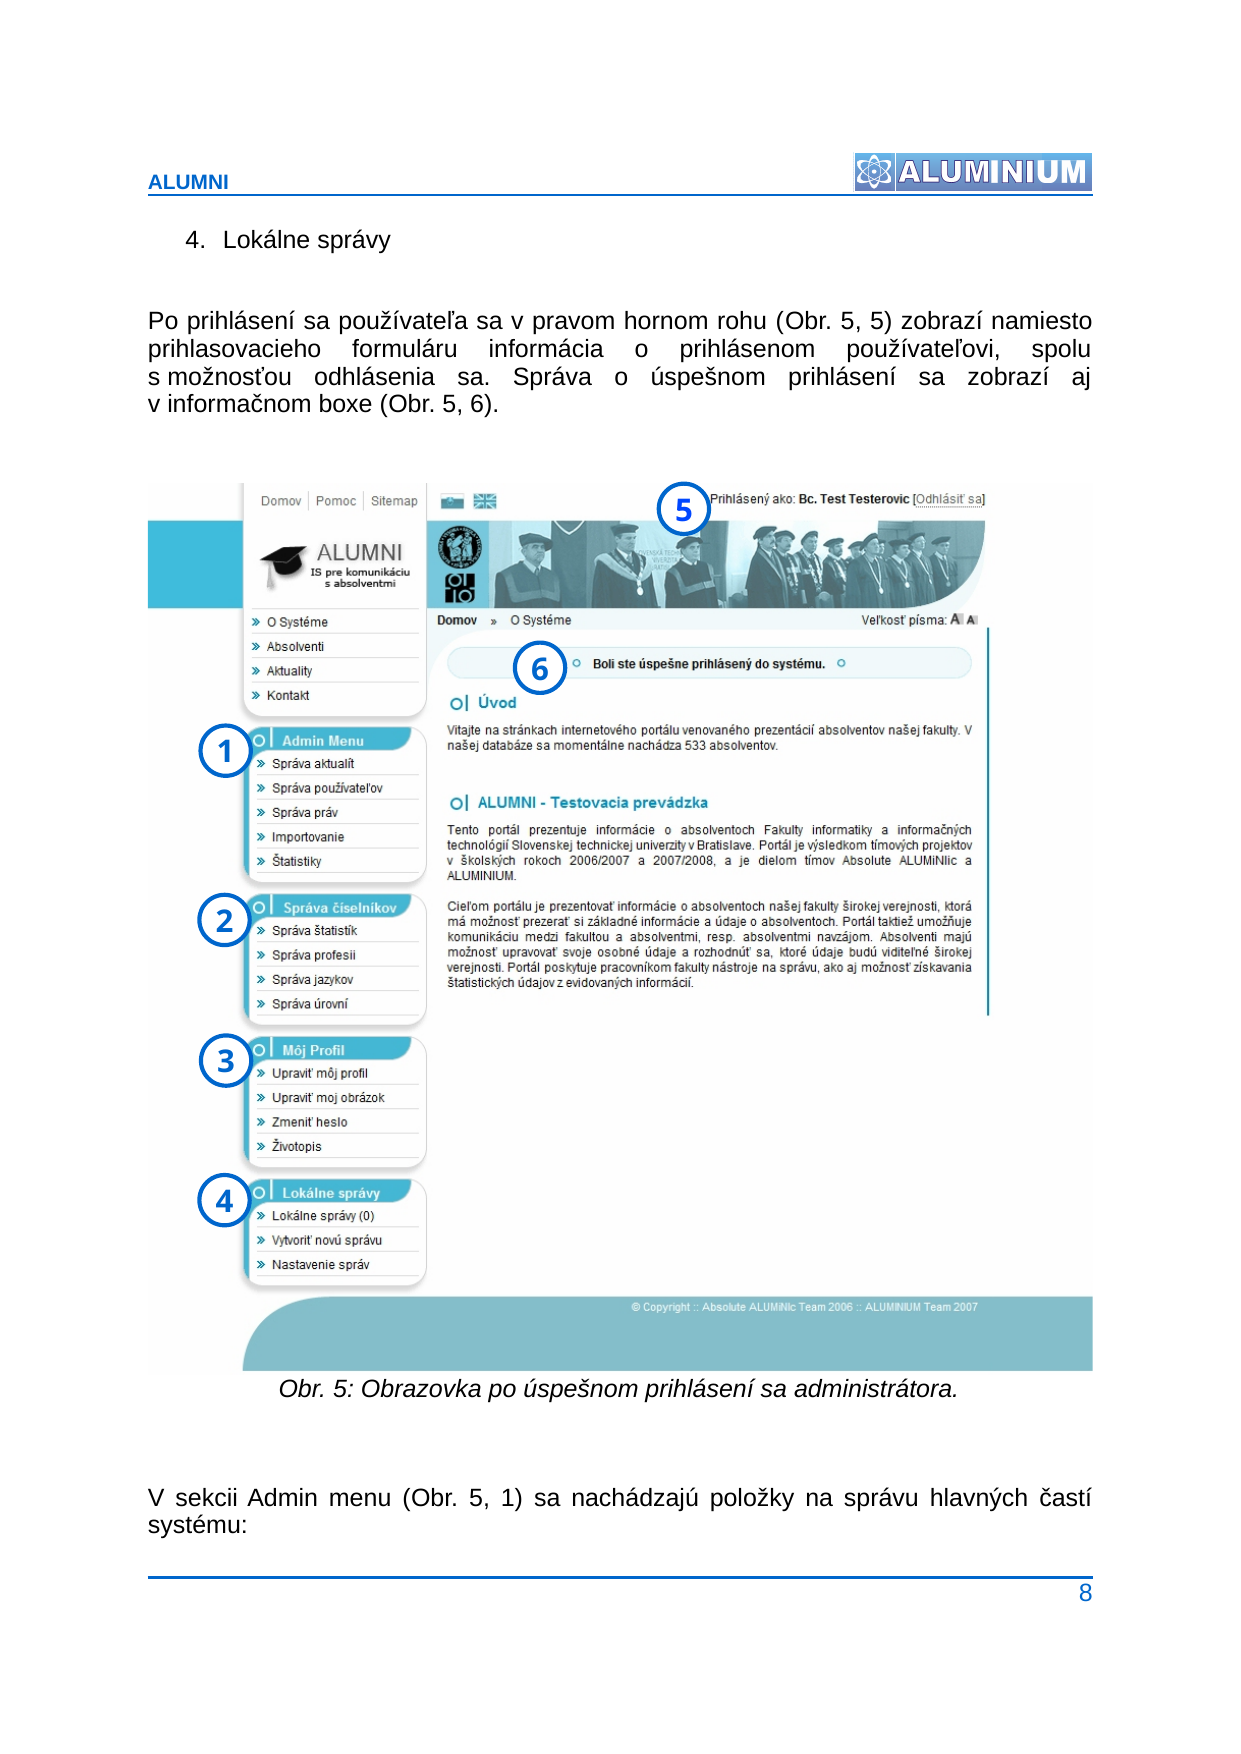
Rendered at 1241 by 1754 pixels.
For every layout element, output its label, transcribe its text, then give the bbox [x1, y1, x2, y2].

text Po prihlásení sa používateľa sa v pravom hornom rohu (Obr. 5, 5) zobrazí namiesto prihlasovacieho formuláru informácia o prihlásenom používateľovi, spolu s možnosťou odhlásenia sa. Správa o úspešnom prihlásení sa zobrazí aj v informačnom boxe (Obr. 5, 6). [148, 306, 1093, 418]
text V sekcii Admin menu (Obr. 5, 1) sa nachádzajú položky na správu hlavných častí systému: [148, 1483, 1093, 1539]
list Lokálne správy [185, 226, 1093, 253]
picture [147, 483, 1093, 1375]
text Obr. 5: Obrazovka po úspešnom prihlásení sa administrátora. [148, 1375, 1093, 1403]
